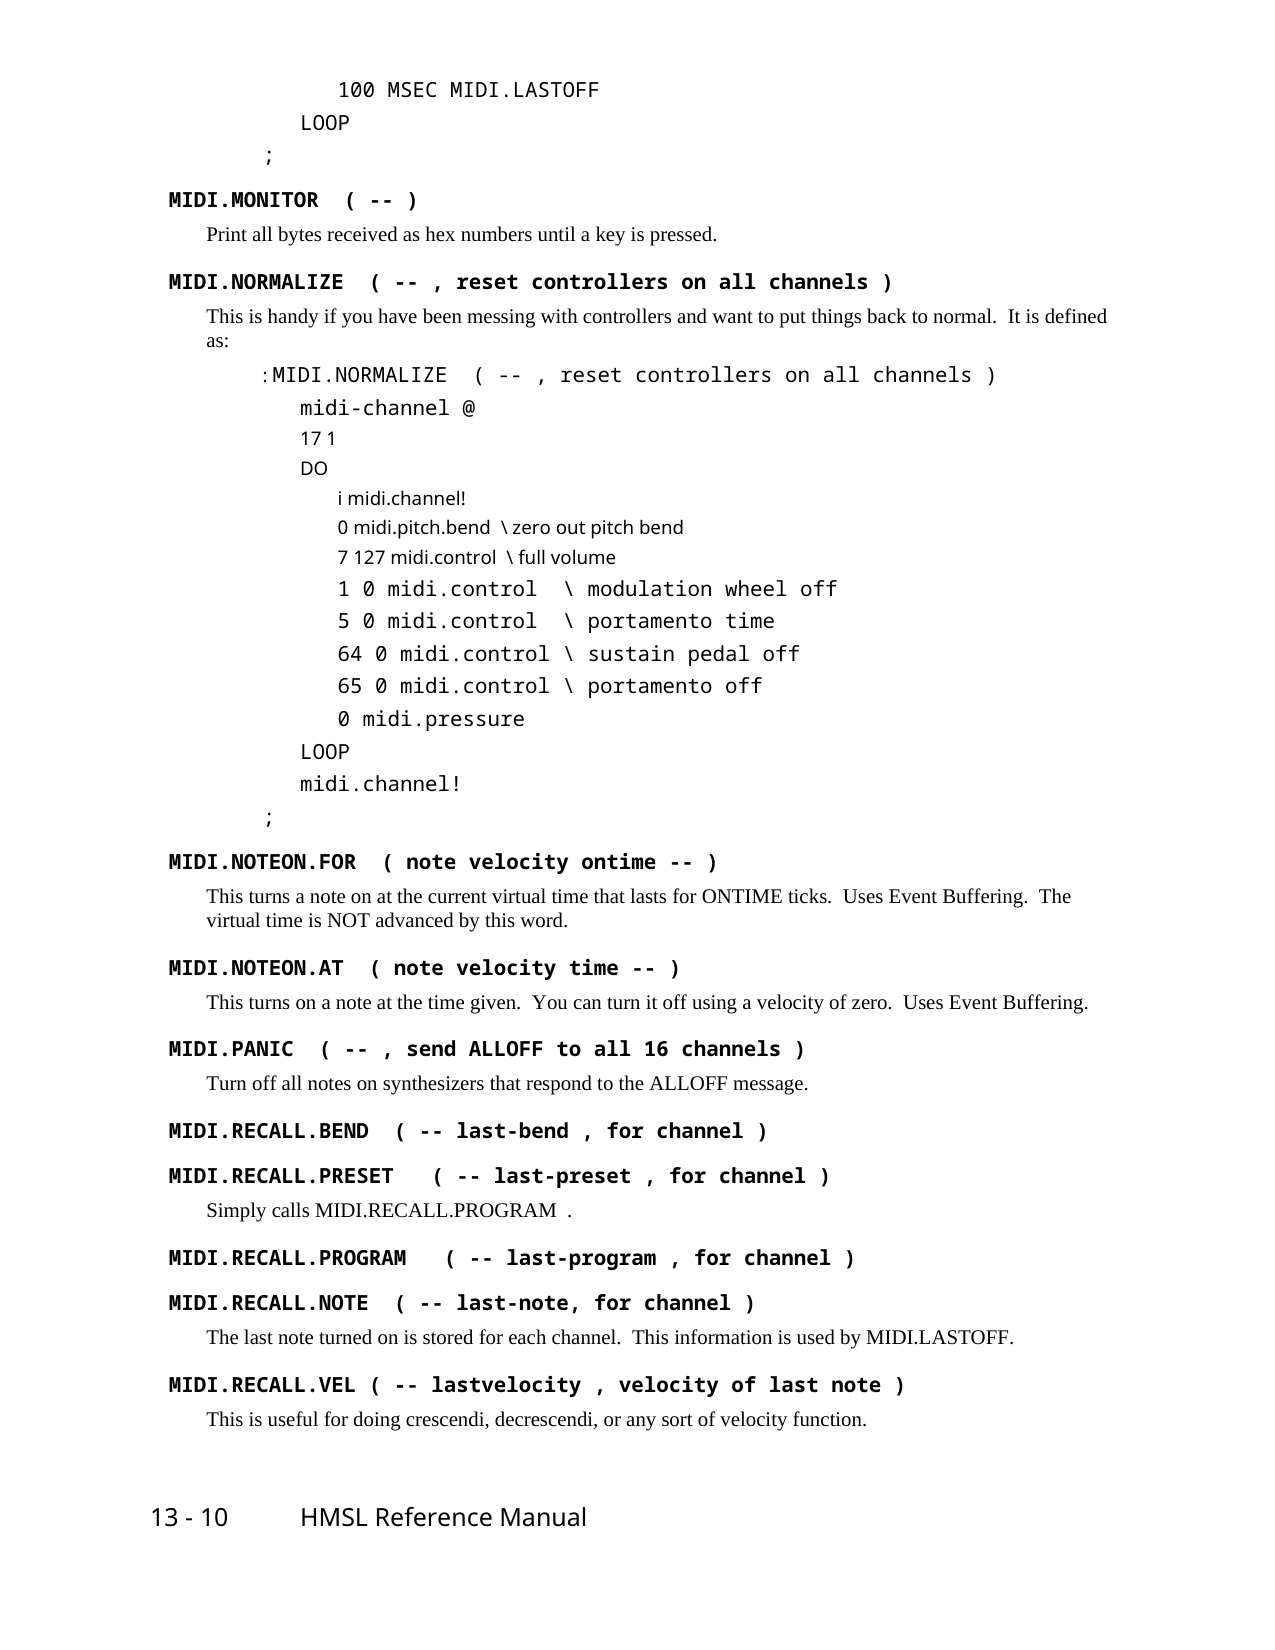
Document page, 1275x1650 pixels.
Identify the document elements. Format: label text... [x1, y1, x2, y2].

text MIDI.RECALL.NOTE ( -- last-note, for channel ) [169, 1288, 1200, 1317]
text 17 1 [262, 425, 1125, 451]
text DO [262, 455, 1125, 481]
text This is useful for doing crescendi, decrescendi, or any sort of velocity function. [206, 1407, 1125, 1431]
text 100 MSEC MIDI.LASTOFF [262, 75, 1125, 103]
text MIDI.RECALL.PRESET ( -- last-preset , for channel ) [169, 1161, 1200, 1190]
text LOOP [262, 737, 1125, 765]
text MIDI.RECALL.VEL ( -- lastvelocity , velocity of last note ) [169, 1370, 1200, 1398]
text Simply calls MIDI.RECALL.PROGRAM . [206, 1198, 1125, 1222]
text MIDI.NOTEON.FOR ( note velocity ontime -- ) [169, 847, 1200, 876]
text 0 midi.pitch.bend \ zero out pitch bend [262, 514, 1125, 540]
text MIDI.MONITOR ( -- ) [169, 185, 1200, 214]
text 0 midi.pressure [262, 704, 1125, 733]
text 7 127 midi.control \ full volume [262, 544, 1125, 570]
text MIDI.NORMALIZE ( -- , reset controllers on all channels ) [169, 267, 1200, 295]
text MIDI.NOTEON.AT ( note velocity time -- ) [169, 953, 1200, 981]
text 1 0 midi.control \ modulation wheel off [262, 574, 1125, 602]
text i midi.channel! [262, 485, 1125, 510]
text midi-channel @ [262, 393, 1125, 421]
text ; [262, 140, 1125, 169]
text This turns on a note at the time given. You can turn it off using a velocity of zero. Uses Event Buffering. [206, 990, 1125, 1014]
text 65 0 midi.control \ portamento off [262, 672, 1125, 700]
text MIDI.PANIC ( -- , send ALLOFF to all 16 channels ) [169, 1034, 1200, 1063]
text : MIDI.NORMALIZE ( -- , reset controllers on all channels ) [262, 360, 1125, 389]
text Print all bytes received as hex numbers until a key is pressed. [206, 222, 1125, 246]
text MIDI.RECALL.BEND ( -- last-bend , for channel ) [169, 1116, 1200, 1145]
text ; [262, 802, 1125, 831]
text This is handy if you have been messing with controllers and want to put things back to normal. It is defined as: [206, 304, 1125, 352]
text This turns a note on at the current virtual time that lasts for ONTIME ticks. Uses Event Buffering. The virtual time is NOT advanced by this word. [206, 884, 1125, 932]
text MIDI.RECALL.PROGRAM ( -- last-program , for channel ) [169, 1243, 1200, 1271]
text midi.channel! [262, 769, 1125, 798]
text 64 0 midi.control \ sustain pedal off [262, 639, 1125, 667]
text 5 0 midi.control \ portamento time [262, 606, 1125, 635]
text The last note turned on is stored for each channel. This information is used by MIDI.LASTOFF. [206, 1325, 1125, 1349]
text LOOP [262, 108, 1125, 136]
text Turn off all notes on synthesizers that respond to the ALLOFF message. [206, 1071, 1125, 1095]
